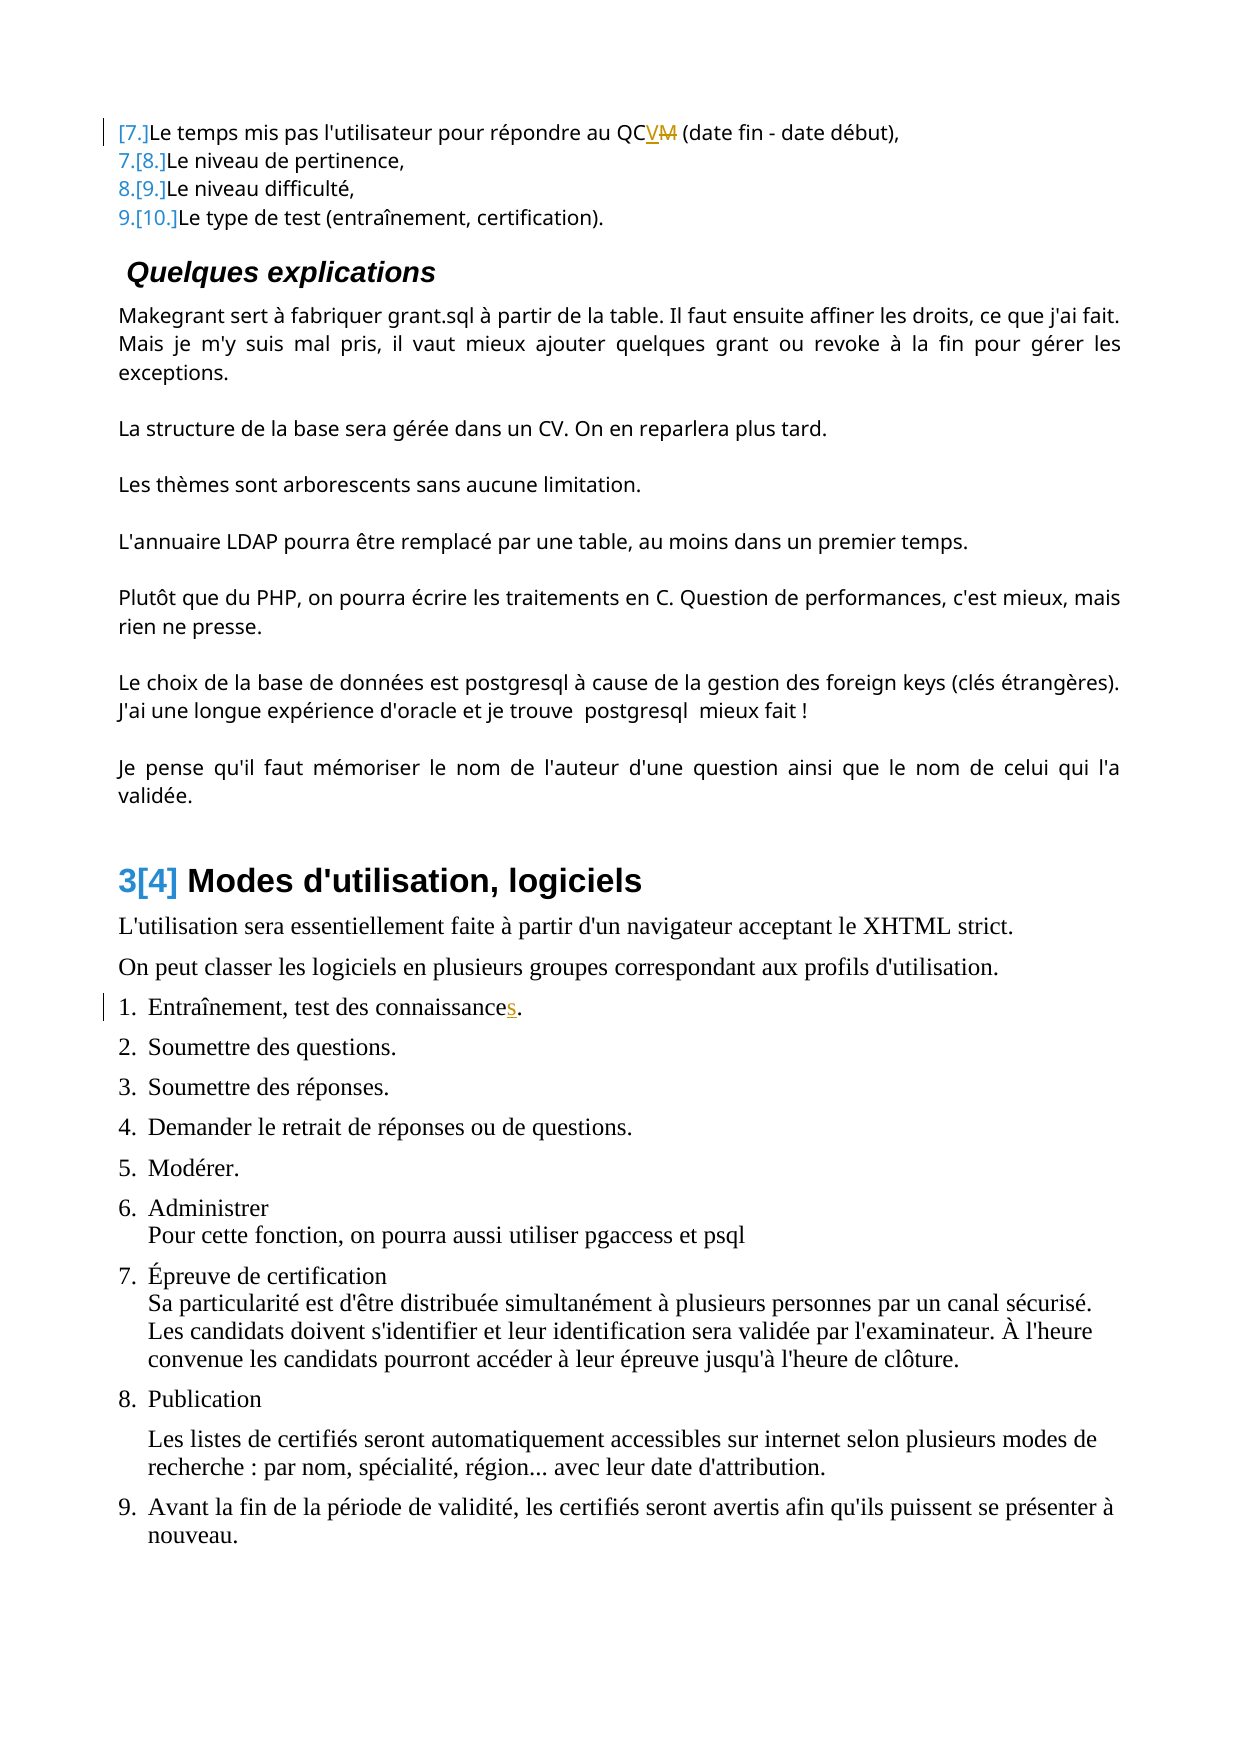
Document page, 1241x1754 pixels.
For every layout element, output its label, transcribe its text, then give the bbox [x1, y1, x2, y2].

text Plutôt que du PHP, on pourra écrire les traitements en C. Question de performances, c'est mieux, mais rien ne presse. [118, 583, 1122, 640]
subtitle Quelques explications [118, 256, 1122, 289]
list Le temps mis pas l'utilisateur pour répondre au QCV (date fin - date début), [118, 118, 1122, 146]
text L'utilisation sera essentiellement faite à partir d'un navigateur acceptant le XHTML strict. [118, 912, 1122, 940]
text Makegrant sert à fabriquer grant.sql à partir de la table. Il faut ensuite affiner les droits, ce que j'ai fait. Mais je m'y suis mal pris, il vaut mieux ajouter quelques grant ou revoke à la fin pour gérer les exceptions. [118, 301, 1122, 386]
list Les listes de certifiés seront automatiquement accessibles sur internet selon plusieurs modes de recherche : par nom, spécialité, région... avec leur date d'attribution. [118, 1425, 1122, 1481]
list Épreuve de certification Sa particularité est d'être distribuée simultanément à plusieurs personnes par un canal sécurisé. Les candidats doivent s'identifier et leur identification sera validée par l'examinateur. À l'heure convenue les candidats pourront accéder à leur épreuve jusqu'à l'heure de clôture. [118, 1262, 1122, 1373]
list Entraînement, test des connaissances. [118, 993, 1122, 1021]
list Le type de test (entraînement, certification). [118, 203, 1122, 231]
subtitle Modes d'utilisation, logiciels [118, 863, 1122, 900]
list Avant la fin de la période de validité, les certifiés seront avertis afin qu'ils puissent se présenter à nouveau. [118, 1493, 1122, 1549]
text On peut classer les logiciels en plusieurs groupes correspondant aux profils d'utilisation. [118, 953, 1122, 980]
list Soumettre des questions. [118, 1033, 1122, 1061]
list Soumettre des réponses. [118, 1073, 1122, 1101]
text Le choix de la base de données est postgresql à cause de la gestion des foreign keys (clés étrangères). J'ai une longue expérience d'oracle et je trouve postgresql mieux fait ! [118, 668, 1122, 725]
list Publication [118, 1385, 1122, 1413]
list Administrer Pour cette fonction, on pourra aussi utiliser pgaccess et psql [118, 1194, 1122, 1249]
list Le niveau de pertinence, [118, 146, 1122, 174]
text La structure de la base sera gérée dans un CV. On en reparlera plus tard. [118, 414, 1122, 442]
text L'annuaire LDAP pourra être remplacé par une table, au moins dans un premier temps. [118, 527, 1122, 555]
list Le niveau difficulté, [118, 174, 1122, 203]
text Je pense qu'il faut mémoriser le nom de l'auteur d'une question ainsi que le nom de celui qui l'a validée. [118, 753, 1122, 809]
list Demander le retrait de réponses ou de questions. [118, 1113, 1122, 1141]
list Modérer. [118, 1154, 1122, 1181]
text Les thèmes sont arborescents sans aucune limitation. [118, 471, 1122, 499]
